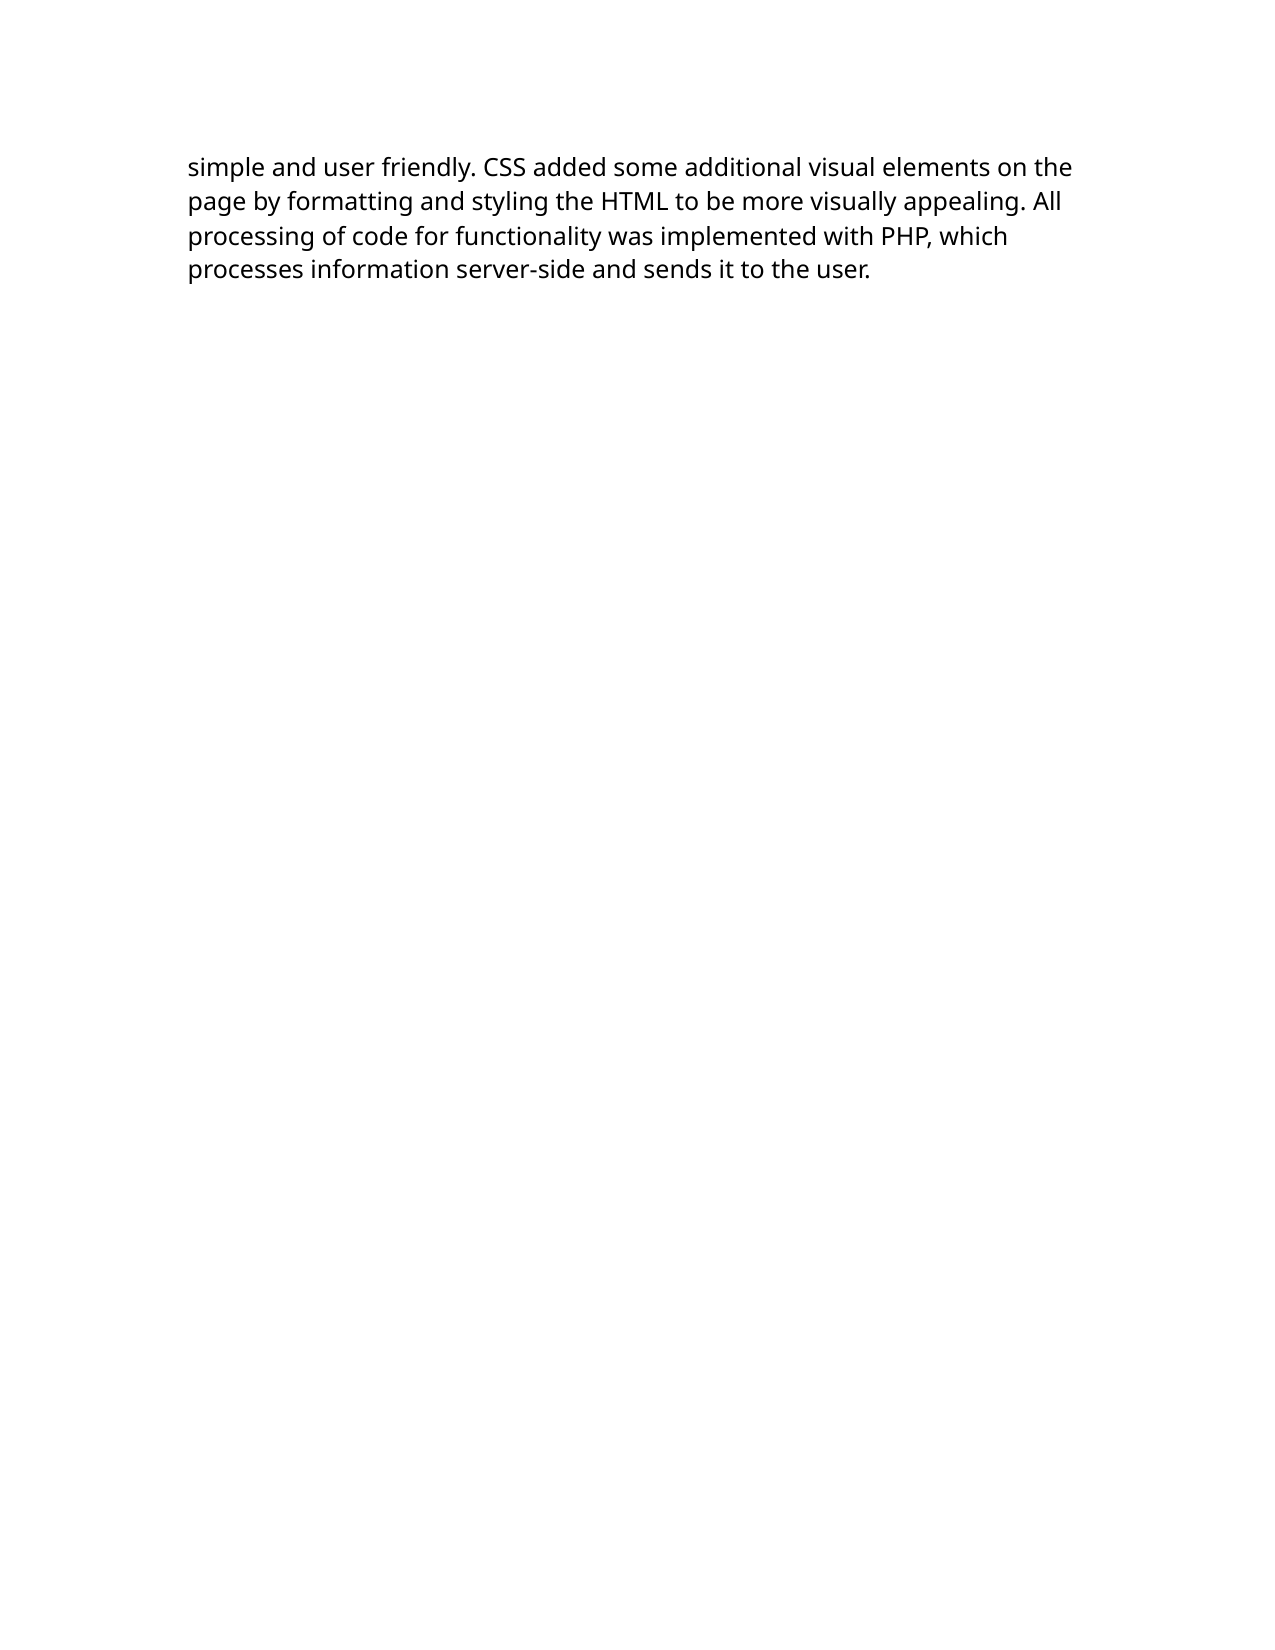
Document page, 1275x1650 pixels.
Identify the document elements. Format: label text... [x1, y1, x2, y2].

text simple and user friendly. CSS added some additional visual elements on the page by formatting and styling the HTML to be more visually appealing. All processing of code for functionality was implemented with PHP, which processes information server-side and sends it to the user. [187, 150, 1087, 286]
